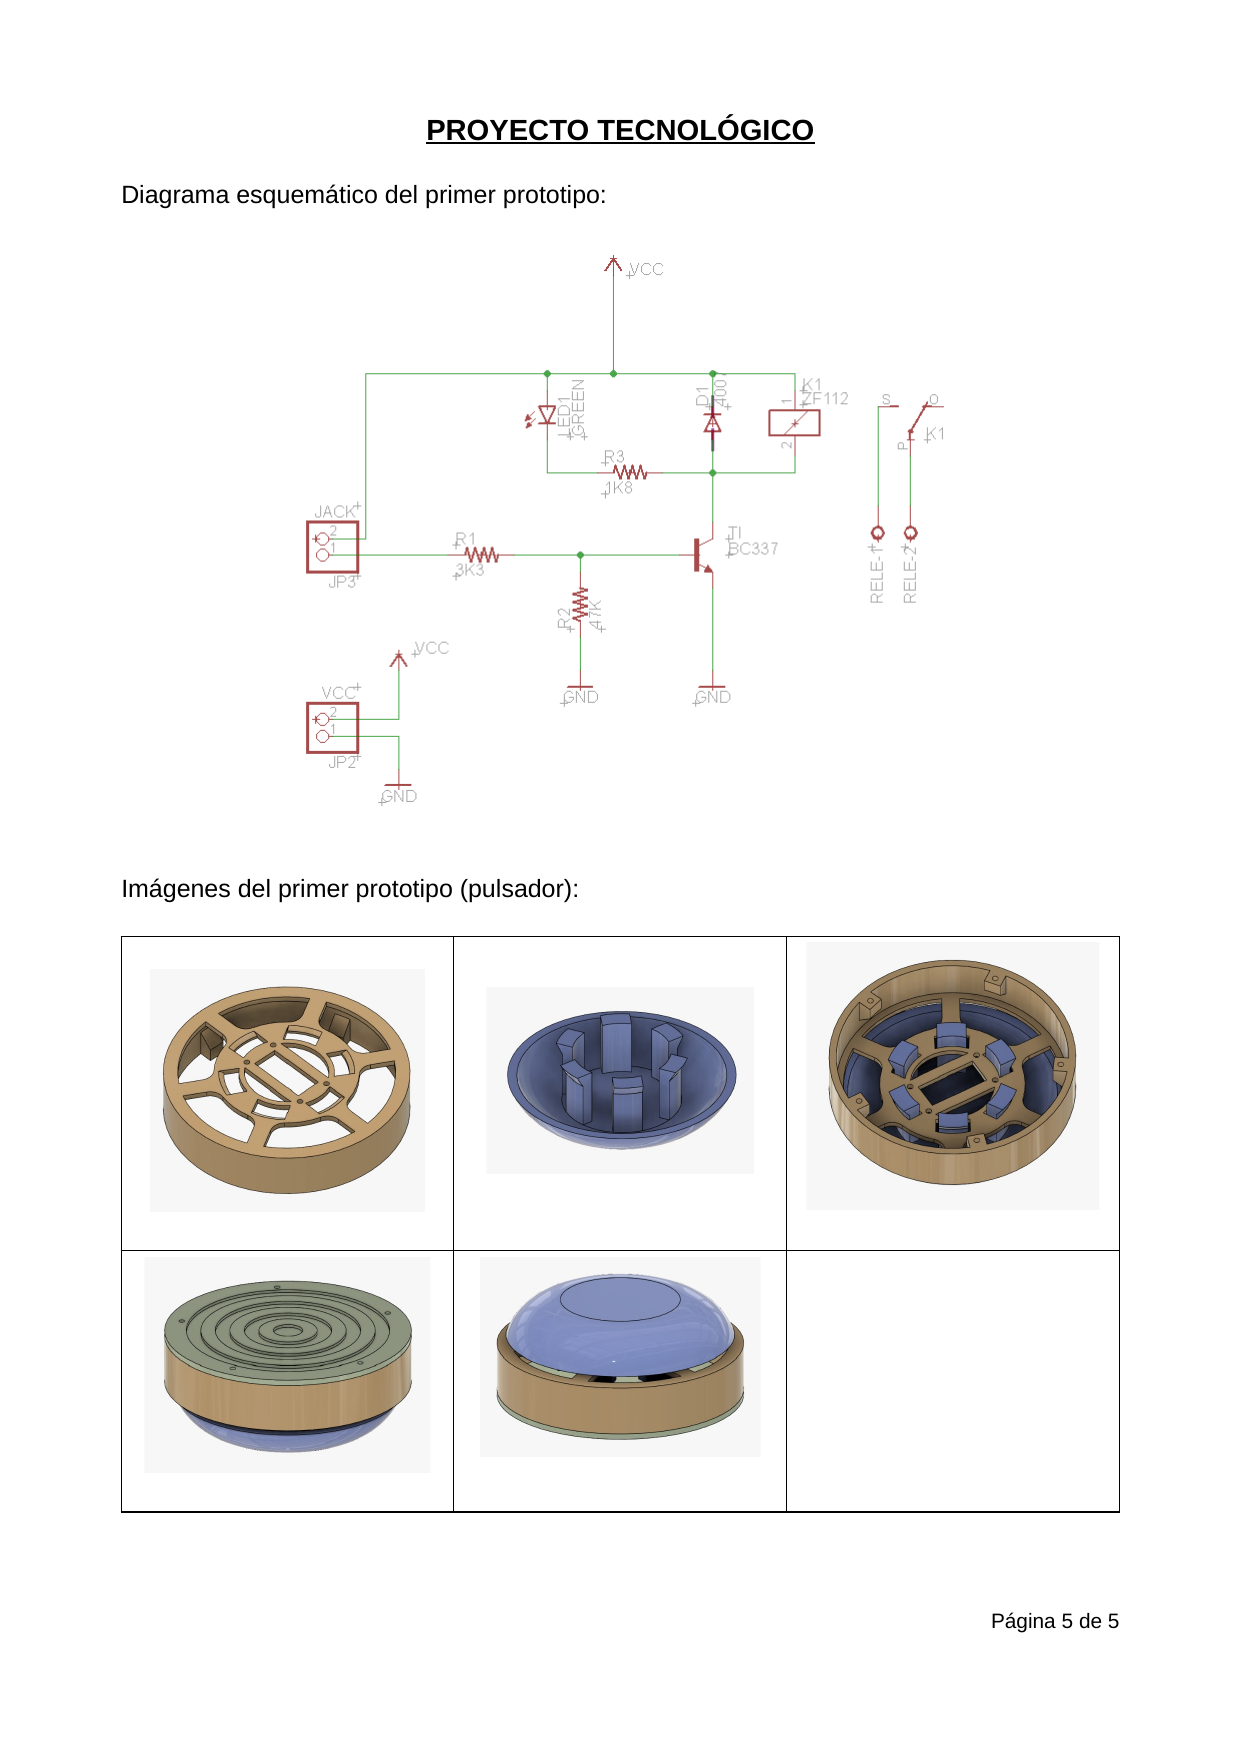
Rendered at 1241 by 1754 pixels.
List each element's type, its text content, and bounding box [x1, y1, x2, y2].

text Imágenes del primer prototipo (pulsador): [121, 873, 1119, 902]
table_cell [454, 1251, 786, 1511]
table_header [454, 937, 786, 1250]
picture [144, 1257, 431, 1473]
picture [479, 1257, 761, 1457]
table_cell [122, 1251, 453, 1511]
table_cell [787, 1251, 1119, 1511]
picture [267, 237, 973, 816]
picture [486, 987, 755, 1174]
table_header [122, 937, 453, 1250]
table_header [787, 937, 1119, 1250]
text PROYECTO TECNOLÓGICO [121, 113, 1119, 147]
text Diagrama esquemático del primer prototipo: [121, 180, 1119, 209]
picture [806, 942, 1100, 1210]
picture [150, 969, 425, 1212]
